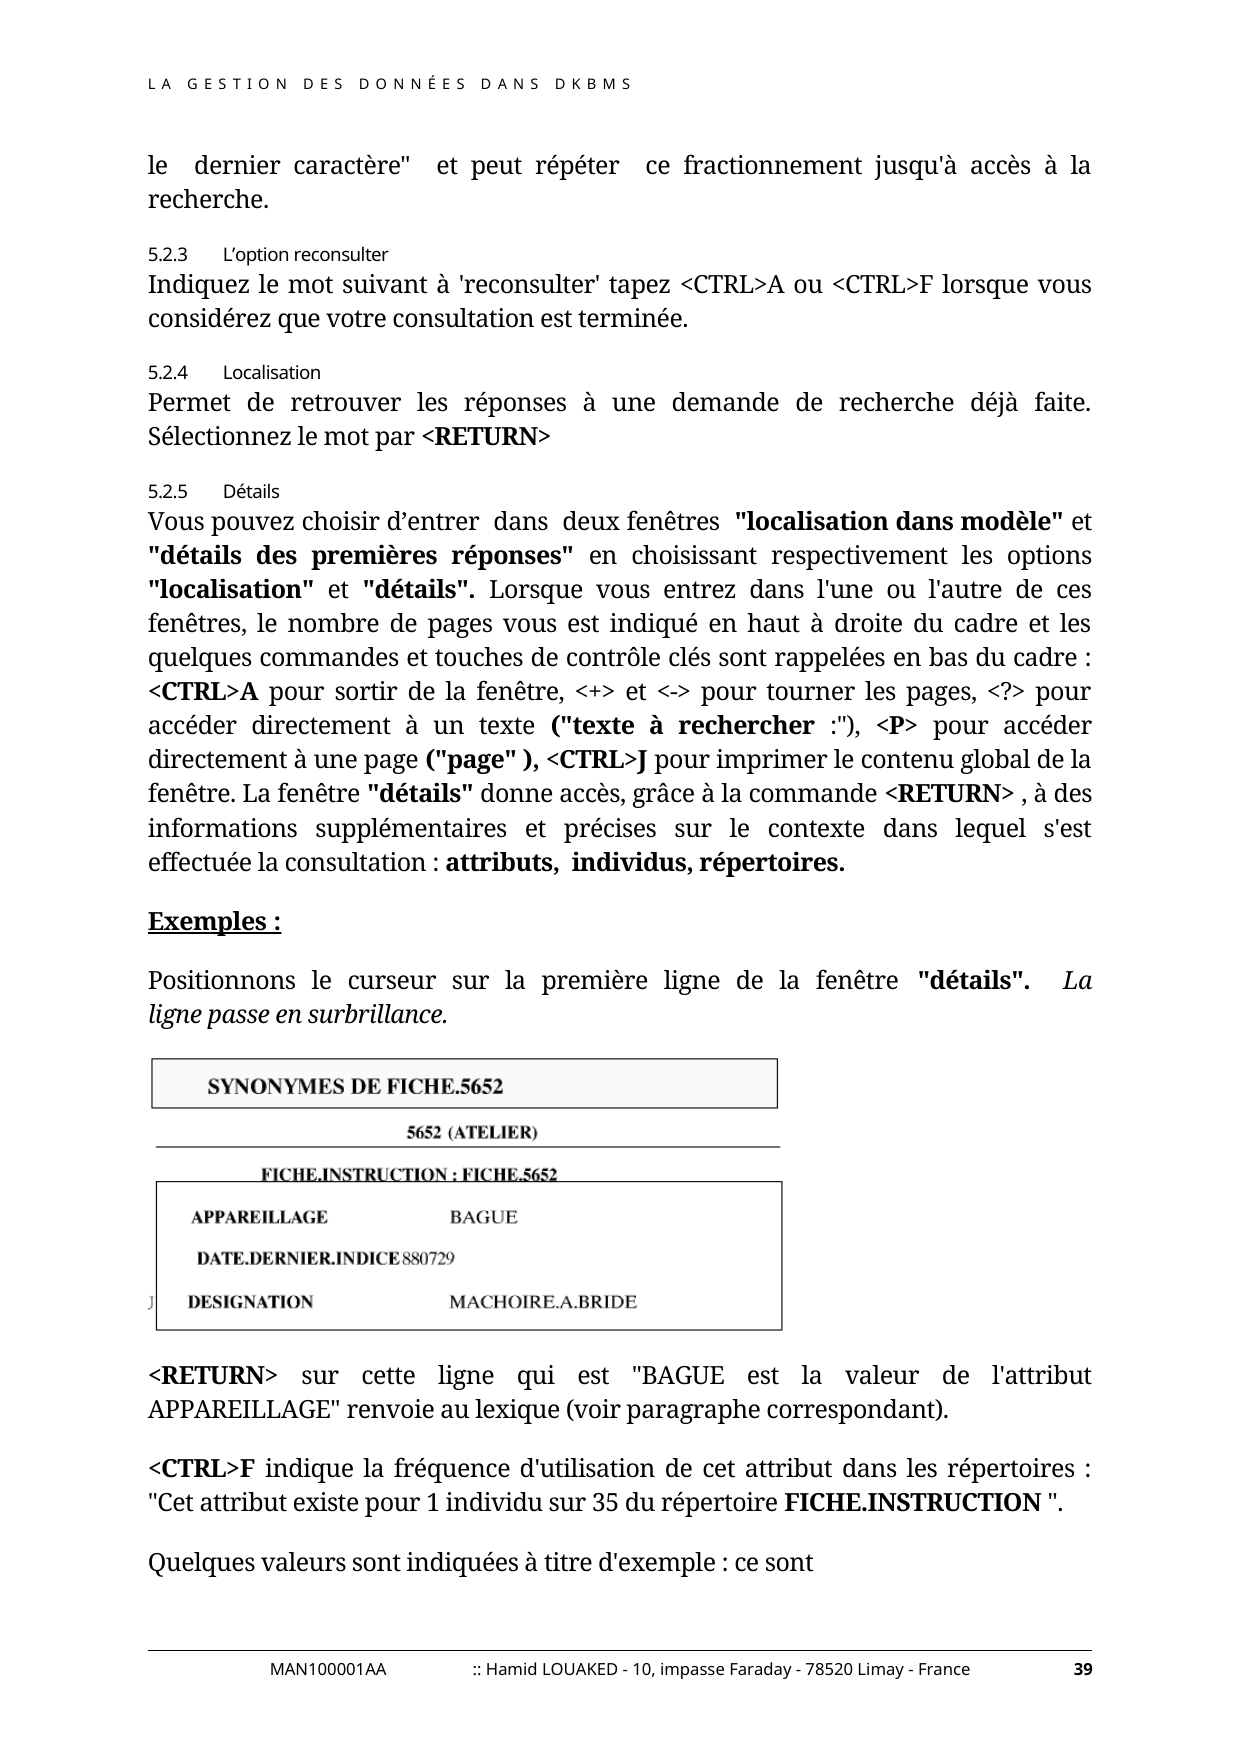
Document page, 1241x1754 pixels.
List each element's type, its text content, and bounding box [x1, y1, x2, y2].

subtitle L’option reconsulter [148, 241, 1092, 266]
text Vous pouvez choisir d’entrer dans deux fenêtres "localisation dans modèle" et "détails des premières réponses" en choisissant respectivement les options "localisation" et "détails". Lorsque vous entrez dans l'une ou l'autre de ces fenêtres, le nombre de pages vous est indiqué en haut à droite du cadre et les quelques commandes et touches de contrôle clés sont rappelées en bas du cadre : <CTRL>A pour sortir de la fenêtre, <+> et <-> pour tourner les pages, <?> pour accéder directement à un texte ("texte à rechercher :"), <P> pour accéder directement à une page ("page" ), <CTRL>J pour imprimer le contenu global de la fenêtre. La fenêtre "détails" donne accès, grâce à la commande <RETURN> , à des informations supplémentaires et précises sur le contexte dans lequel s'est effectuée la consultation : attributs, individus, répertoires. [148, 504, 1092, 878]
text Permet de retrouver les réponses à une demande de recherche déjà faite. Sélectionnez le mot par <RETURN> [148, 385, 1092, 453]
text Indiquez le mot suivant à 'reconsulter' tapez <CTRL>A ou <CTRL>F lorsque vous considérez que votre consultation est terminée. [148, 266, 1092, 334]
text le dernier caractère" et peut répéter ce fractionnement jusqu'à accès à la recherche. [148, 148, 1092, 216]
text <CTRL>F indique la fréquence d'utilisation de cet attribut dans les répertoires : "Cet attribut existe pour 1 individu sur 35 du répertoire FICHE.INSTRUCTION ". [148, 1451, 1092, 1519]
text Exemples : [148, 903, 1092, 937]
subtitle Détails [148, 478, 1092, 504]
subtitle Localisation [148, 359, 1092, 385]
text <RETURN> sur cette ligne qui est "BAGUE est la valeur de l'attribut APPAREILLAGE" renvoie au lexique (voir paragraphe correspondant). [148, 1358, 1092, 1426]
text Positionnons le curseur sur la première ligne de la fenêtre "détails". La ligne passe en surbrillance. [148, 962, 1092, 1031]
text Quelques valeurs sont indiquées à titre d'exemple : ce sont [148, 1544, 1092, 1578]
